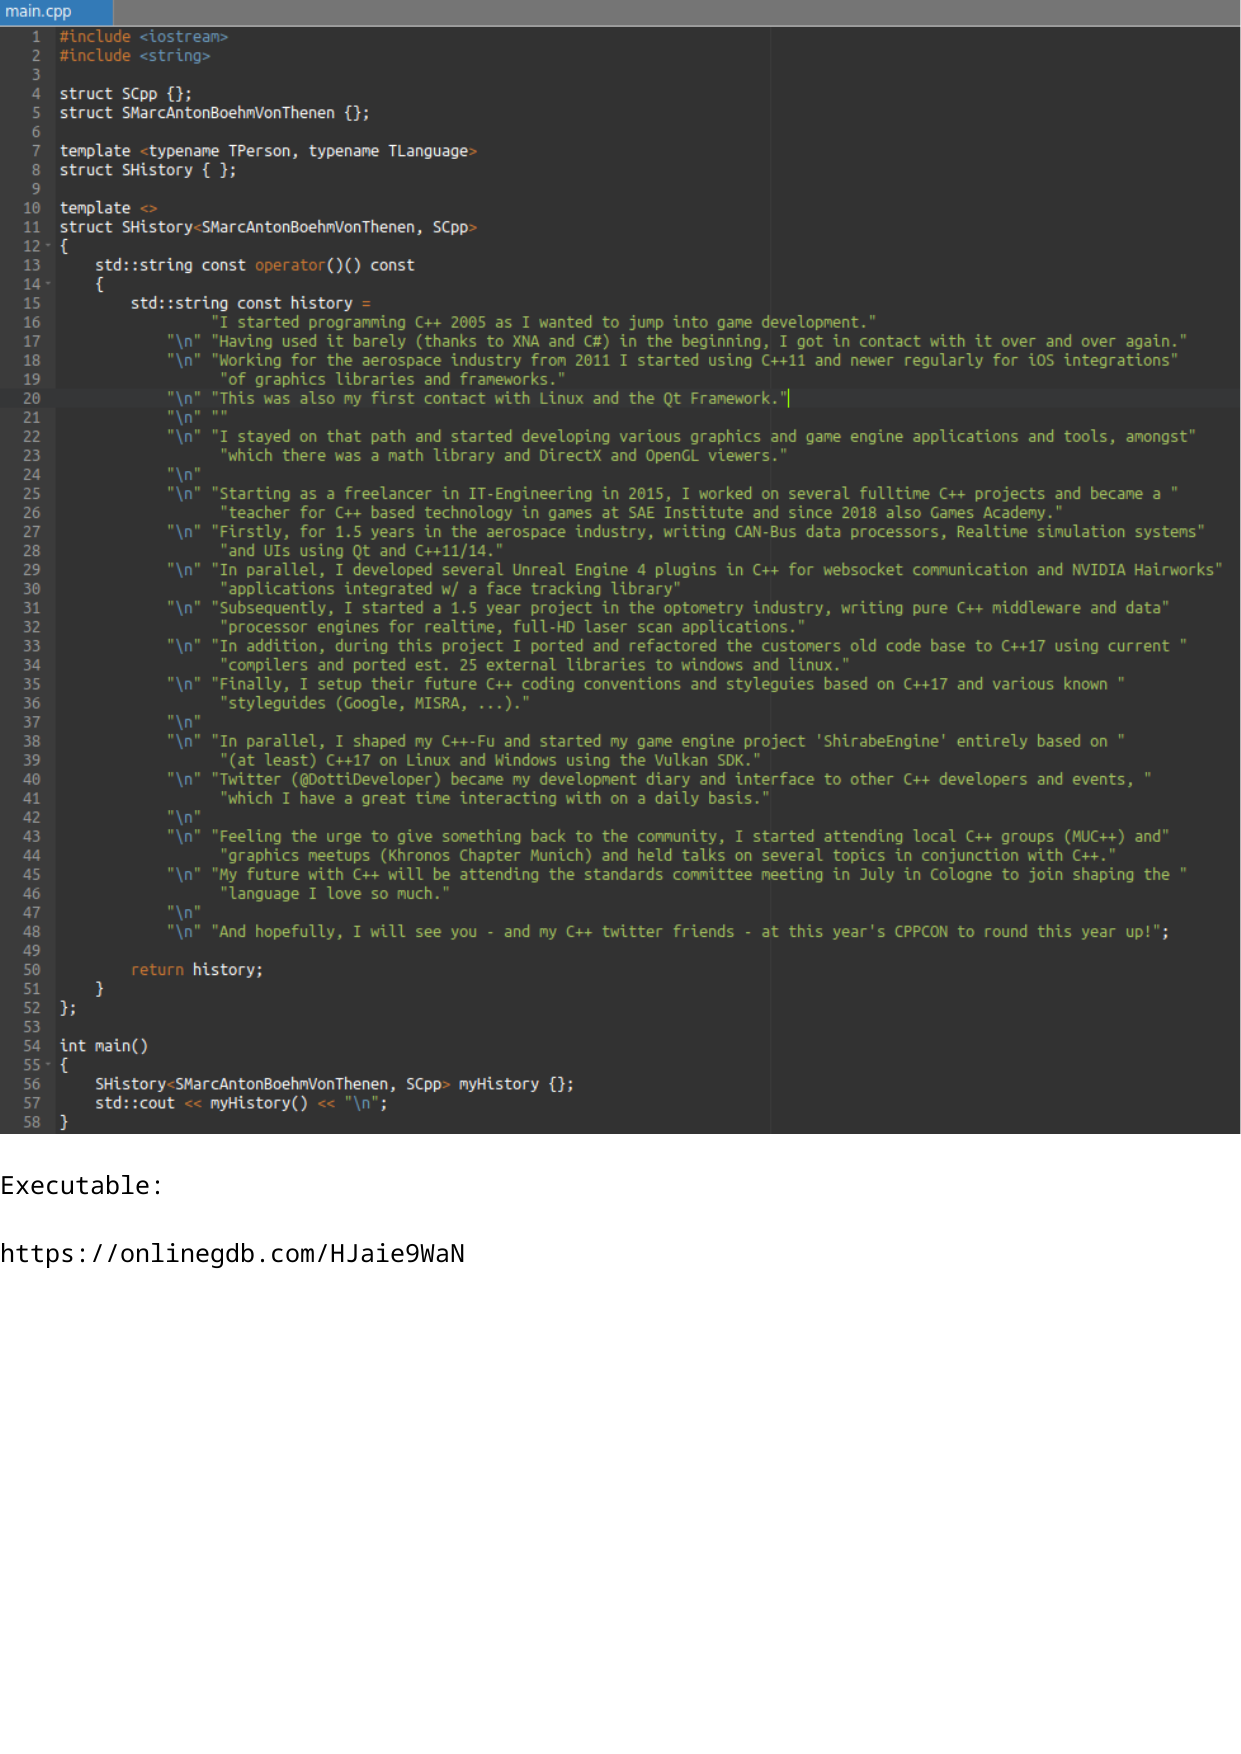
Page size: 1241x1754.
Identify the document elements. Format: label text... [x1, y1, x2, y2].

text Executable: [0, 1168, 1241, 1202]
text https://onlinegdb.com/HJaie9WaN [0, 1236, 1241, 1270]
picture [0, 0, 1241, 1134]
